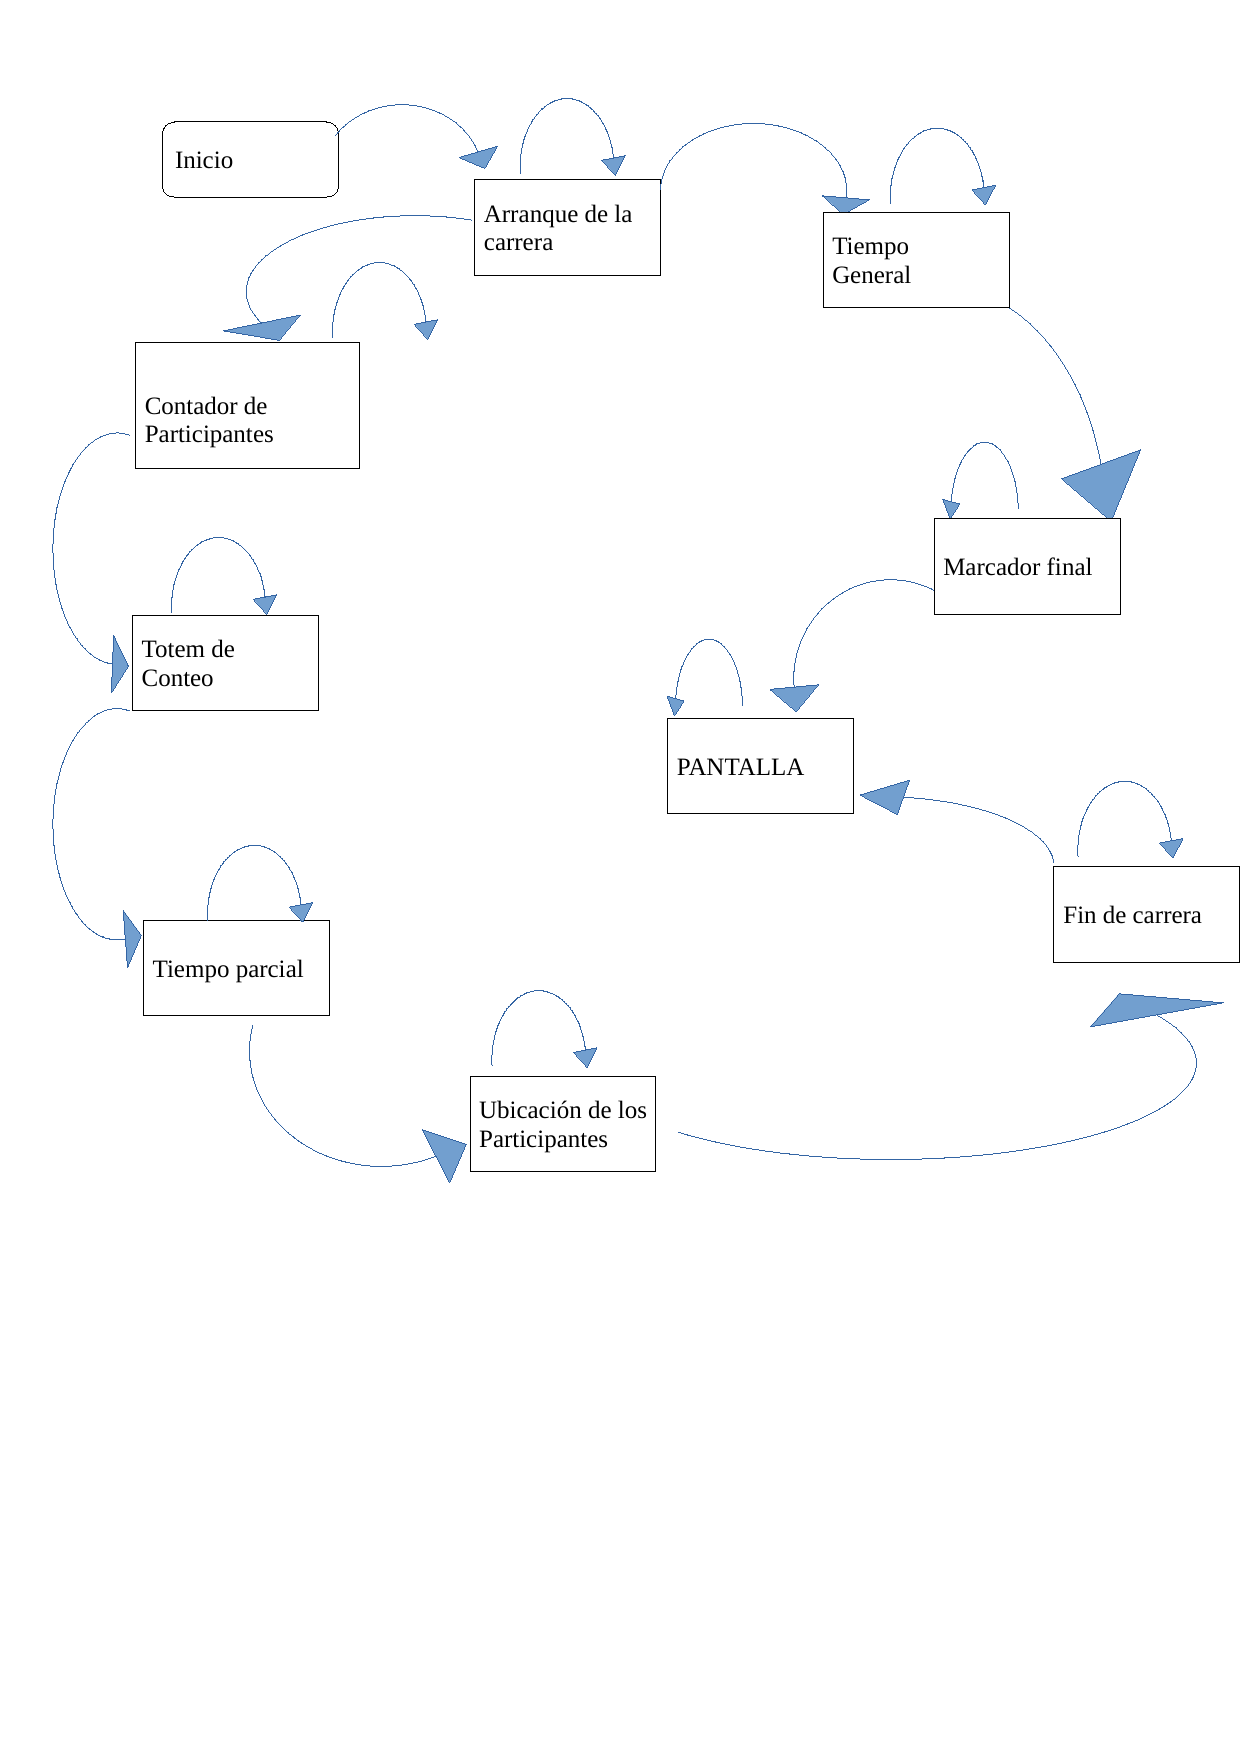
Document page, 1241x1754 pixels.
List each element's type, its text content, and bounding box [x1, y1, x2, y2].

text Arranque de la [484, 199, 652, 227]
text PANTALLA [677, 752, 845, 781]
text Contador de Participantes [144, 362, 350, 448]
text Ubicación de los Participantes [479, 1096, 647, 1153]
text Fin de carrera [1063, 900, 1231, 929]
text General [832, 260, 1000, 289]
text carrera [484, 227, 652, 256]
text Totem de Conteo [141, 634, 310, 692]
text Tiempo parcial [152, 954, 321, 982]
text Marcador final [943, 552, 1111, 581]
text Tiempo [832, 231, 1000, 260]
text Inicio [175, 145, 326, 174]
